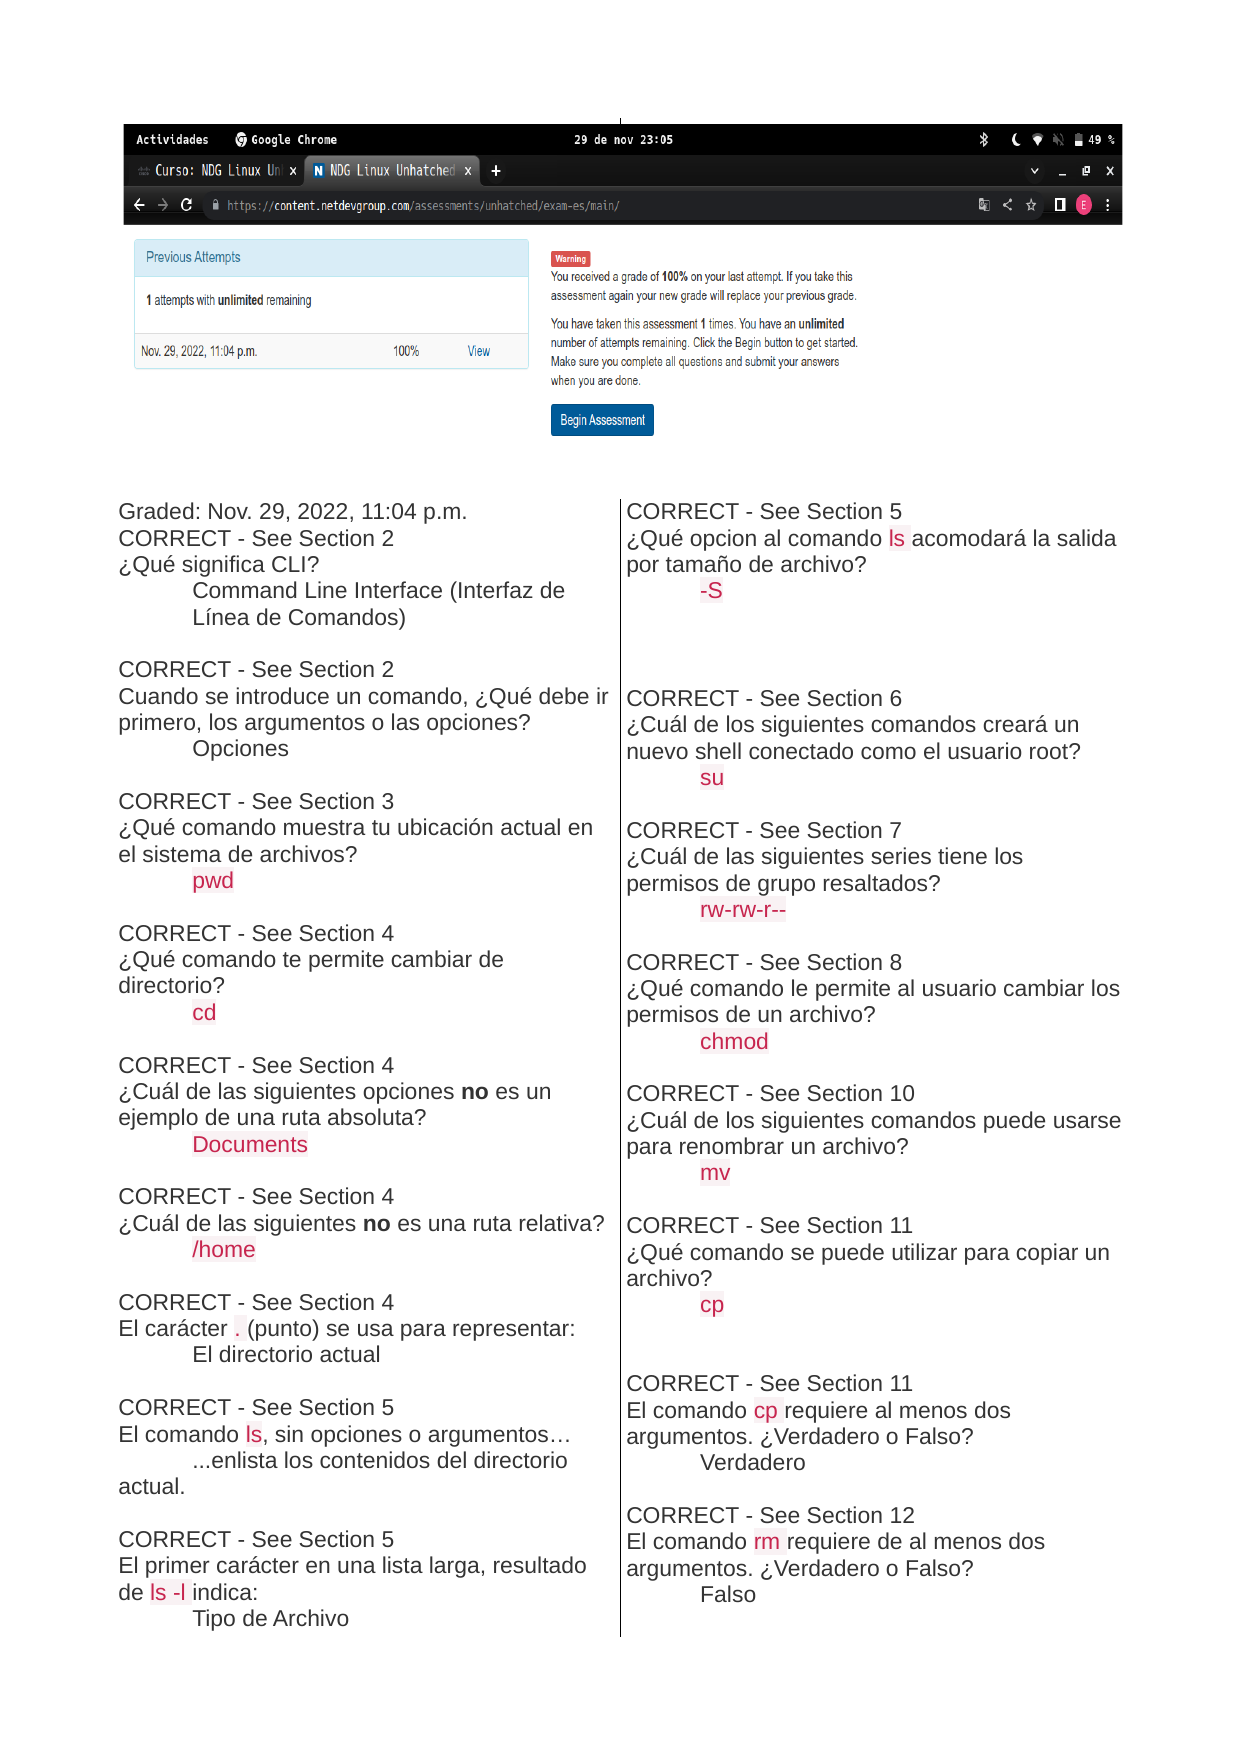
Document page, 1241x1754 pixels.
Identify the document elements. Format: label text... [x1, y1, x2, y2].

text CORRECT - See Section 4 [118, 1262, 614, 1315]
text CORRECT - See Section 8 [626, 922, 1122, 975]
text El primer carácter en una lista larga, resultado de ls -l indica: [118, 1552, 614, 1605]
list cp [626, 1291, 1122, 1317]
text ¿Cuál de las siguientes no es una ruta relativa? [118, 1210, 614, 1236]
text ¿Qué comando le permite al usuario cambiar los permisos de un archivo? [626, 975, 1122, 1028]
list su [626, 764, 1122, 790]
text ...enlista los contenidos del directorio actual. [118, 1447, 614, 1499]
text CORRECT - See Section 2 [118, 524, 614, 551]
text ¿Qué comando muestra tu ubicación actual en el sistema de archivos? [118, 814, 614, 867]
list Tipo de Archivo [118, 1605, 614, 1631]
list Verdadero [626, 1449, 1122, 1476]
text CORRECT - See Section 6 [626, 685, 1122, 711]
text CORRECT - See Section 5 [118, 1499, 614, 1552]
text Cuando se introduce un comando, ¿Qué debe ir primero, los argumentos o las opciones? [118, 683, 614, 735]
text CORRECT - See Section 12 [626, 1476, 1122, 1528]
list cd [118, 999, 614, 1025]
text El comando ls, sin opciones o argumentos… [118, 1421, 614, 1447]
text CORRECT - See Section 4 [118, 893, 614, 946]
text El comando cp requiere al menos dos argumentos. ¿Verdadero o Falso? [626, 1397, 1122, 1449]
list Documents [118, 1131, 614, 1157]
text CORRECT - See Section 4 [118, 1157, 614, 1210]
text El carácter . (punto) se usa para representar: [118, 1315, 614, 1341]
text ¿Cuál de los siguientes comandos creará un nuevo shell conectado como el usuario root? [626, 711, 1122, 764]
list /home [118, 1236, 614, 1262]
text Graded: Nov. 29, 2022, 11:04 p.m. [118, 144, 614, 524]
text ¿Cuál de las siguientes series tiene los permisos de grupo resaltados? [626, 843, 1122, 896]
text CORRECT - See Section 3 [118, 762, 614, 814]
text CORRECT - See Section 5 [626, 499, 1122, 524]
text ¿Qué comando te permite cambiar de directorio? [118, 946, 614, 999]
picture [123, 124, 1123, 499]
text CORRECT - See Section 10 [626, 1054, 1122, 1107]
list mv [626, 1159, 1122, 1186]
text CORRECT - See Section 7 [626, 790, 1122, 843]
text CORRECT - See Section 4 [118, 1025, 614, 1078]
text CORRECT - See Section 11 [626, 1370, 1122, 1397]
text [626, 118, 1122, 124]
list pwd [118, 867, 614, 893]
list Falso [626, 1581, 1122, 1607]
list Command Line Interface (Interfaz de Línea de Comandos) [118, 577, 614, 630]
text CORRECT - See Section 11 [626, 1186, 1122, 1238]
text ¿Cuál de las siguientes opciones no es un ejemplo de una ruta absoluta? [118, 1078, 614, 1131]
list -S [626, 577, 1122, 603]
list Opciones [118, 735, 614, 762]
text CORRECT - See Section 2 [118, 630, 614, 683]
text ¿Qué significa CLI? [118, 551, 614, 577]
text ¿Qué comando se puede utilizar para copiar un archivo? [626, 1238, 1122, 1291]
list rw-rw-r-- [626, 896, 1122, 922]
text ¿Cuál de los siguientes comandos puede usarse para renombrar un archivo? [626, 1107, 1122, 1159]
text El comando rm requiere de al menos dos argumentos. ¿Verdadero o Falso? [626, 1528, 1122, 1581]
text ¿Qué opcion al comando ls acomodará la salida por tamaño de archivo? [626, 524, 1122, 577]
text CORRECT - See Section 5 [118, 1368, 614, 1421]
list chmod [626, 1028, 1122, 1054]
list El directorio actual [118, 1341, 614, 1368]
